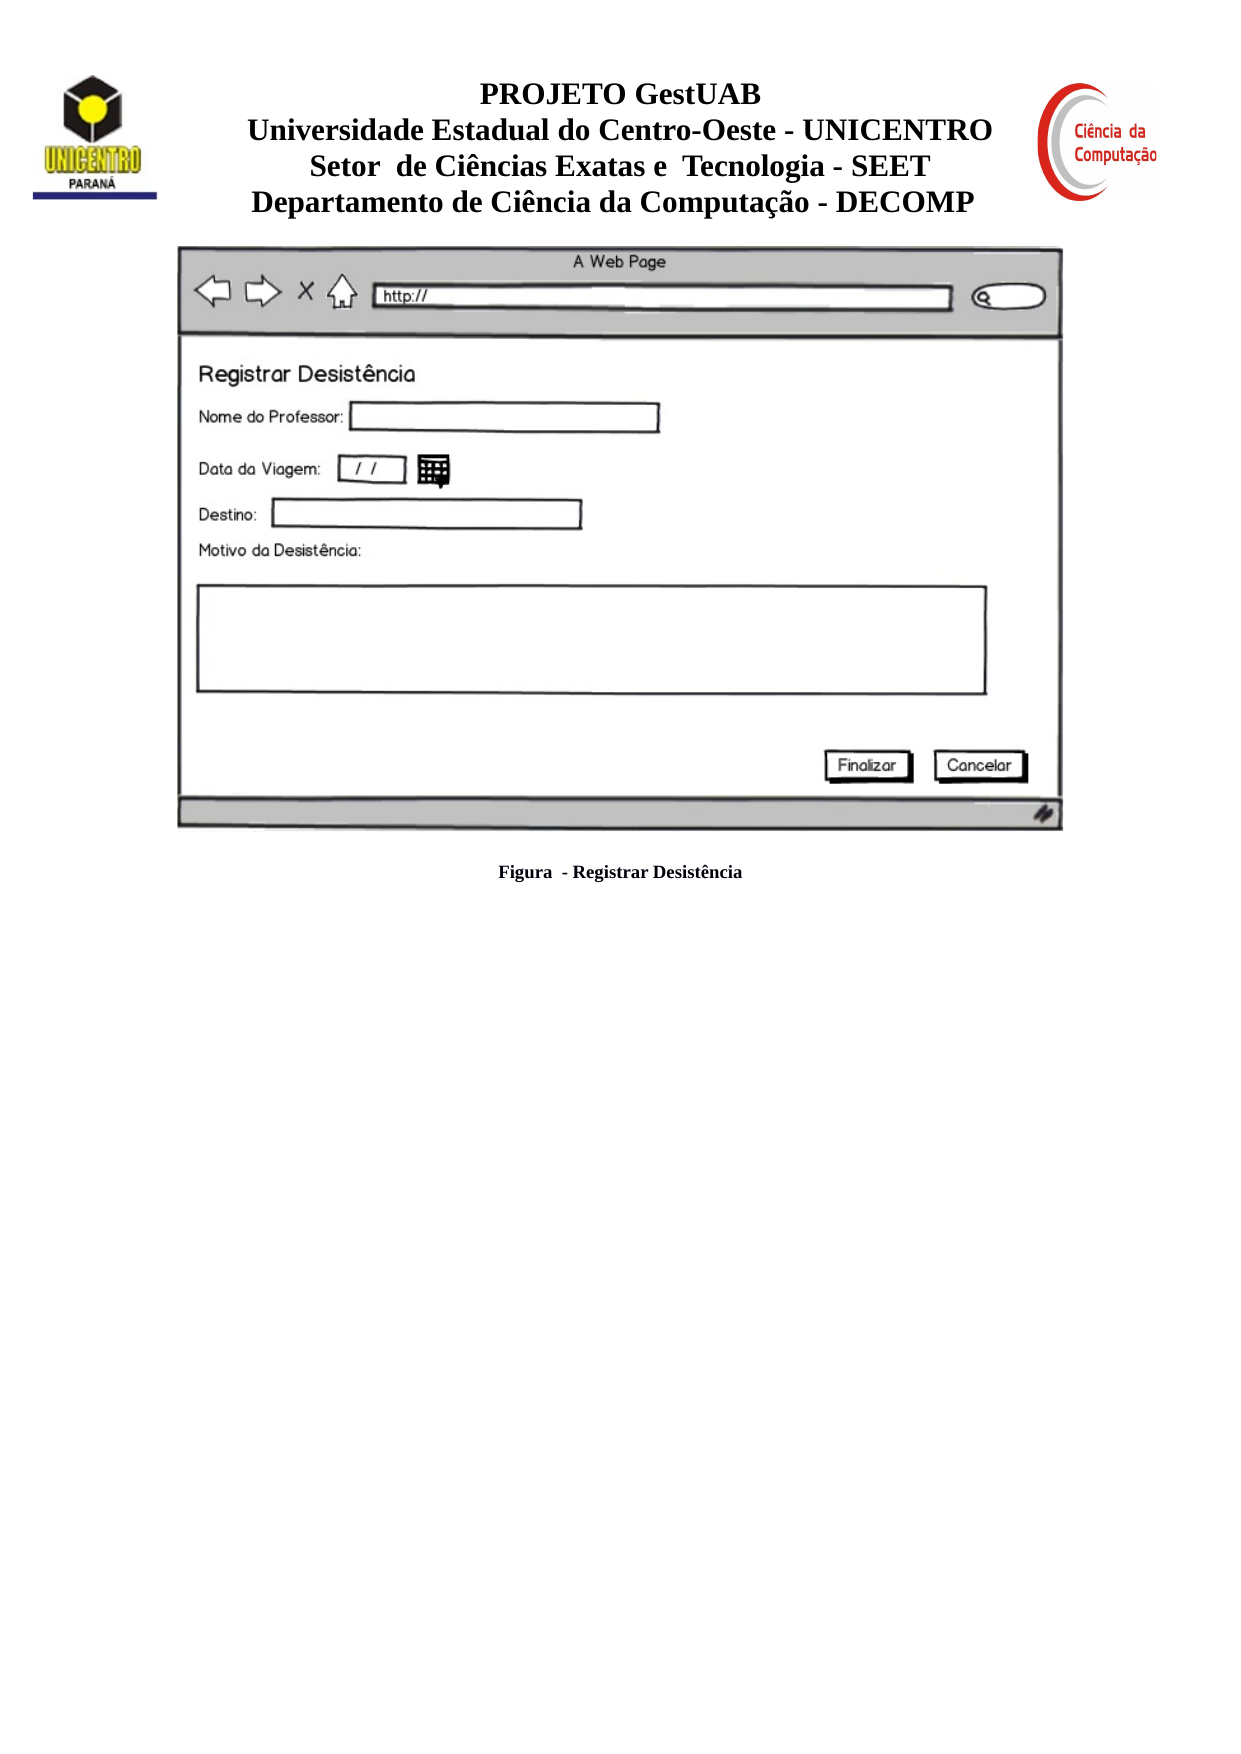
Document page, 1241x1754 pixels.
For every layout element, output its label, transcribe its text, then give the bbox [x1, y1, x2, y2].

picture [177, 246, 1064, 836]
picture [32, 75, 160, 201]
text Figura - Registrar Desistência [29, 861, 1211, 882]
picture [1037, 83, 1157, 201]
